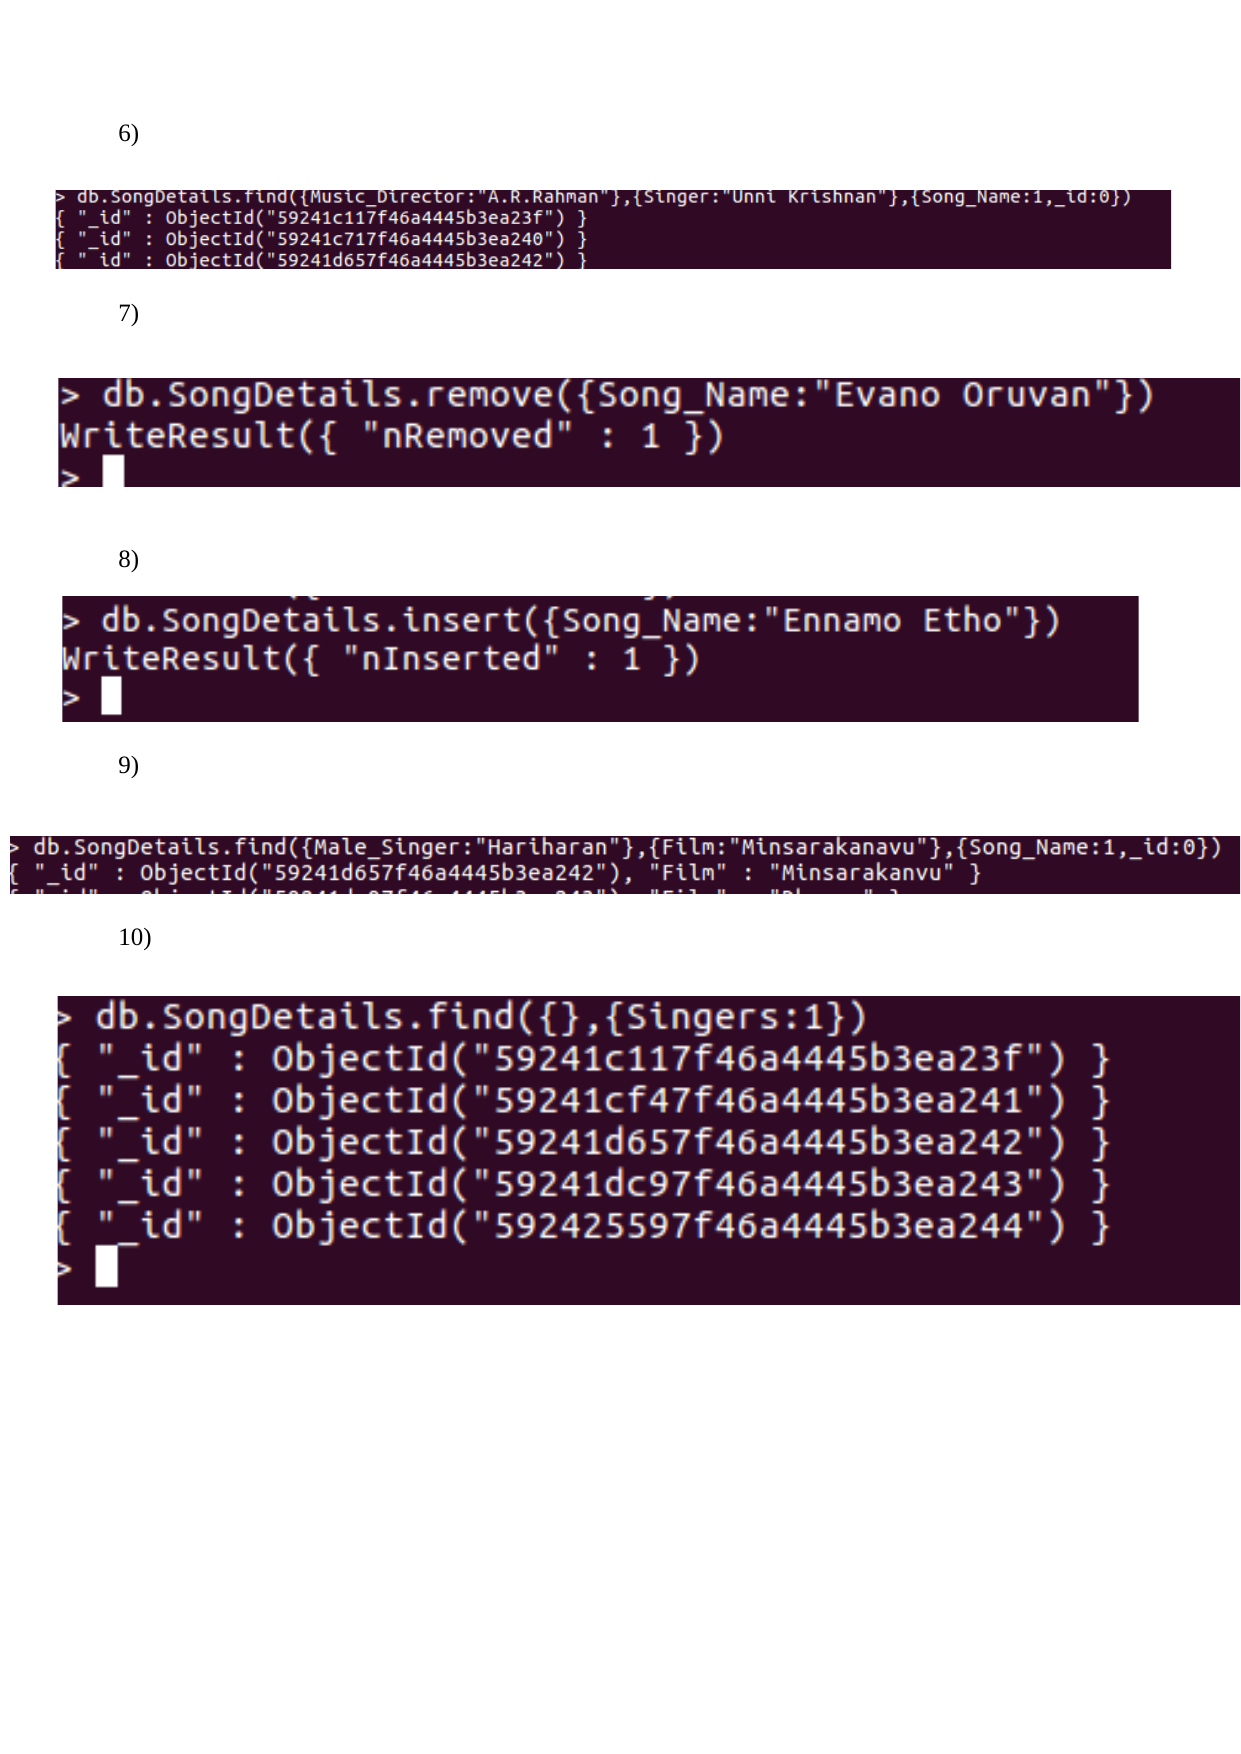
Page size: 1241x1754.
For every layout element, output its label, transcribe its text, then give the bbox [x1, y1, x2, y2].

text 7) [118, 298, 1122, 326]
text 9) [118, 750, 1122, 779]
picture [58, 378, 1241, 487]
picture [57, 996, 1241, 1305]
text 10) [118, 922, 1122, 951]
text 8) [118, 544, 1122, 572]
text 6) [118, 118, 1122, 147]
picture [55, 190, 1172, 269]
picture [62, 596, 1139, 722]
picture [10, 836, 1240, 894]
